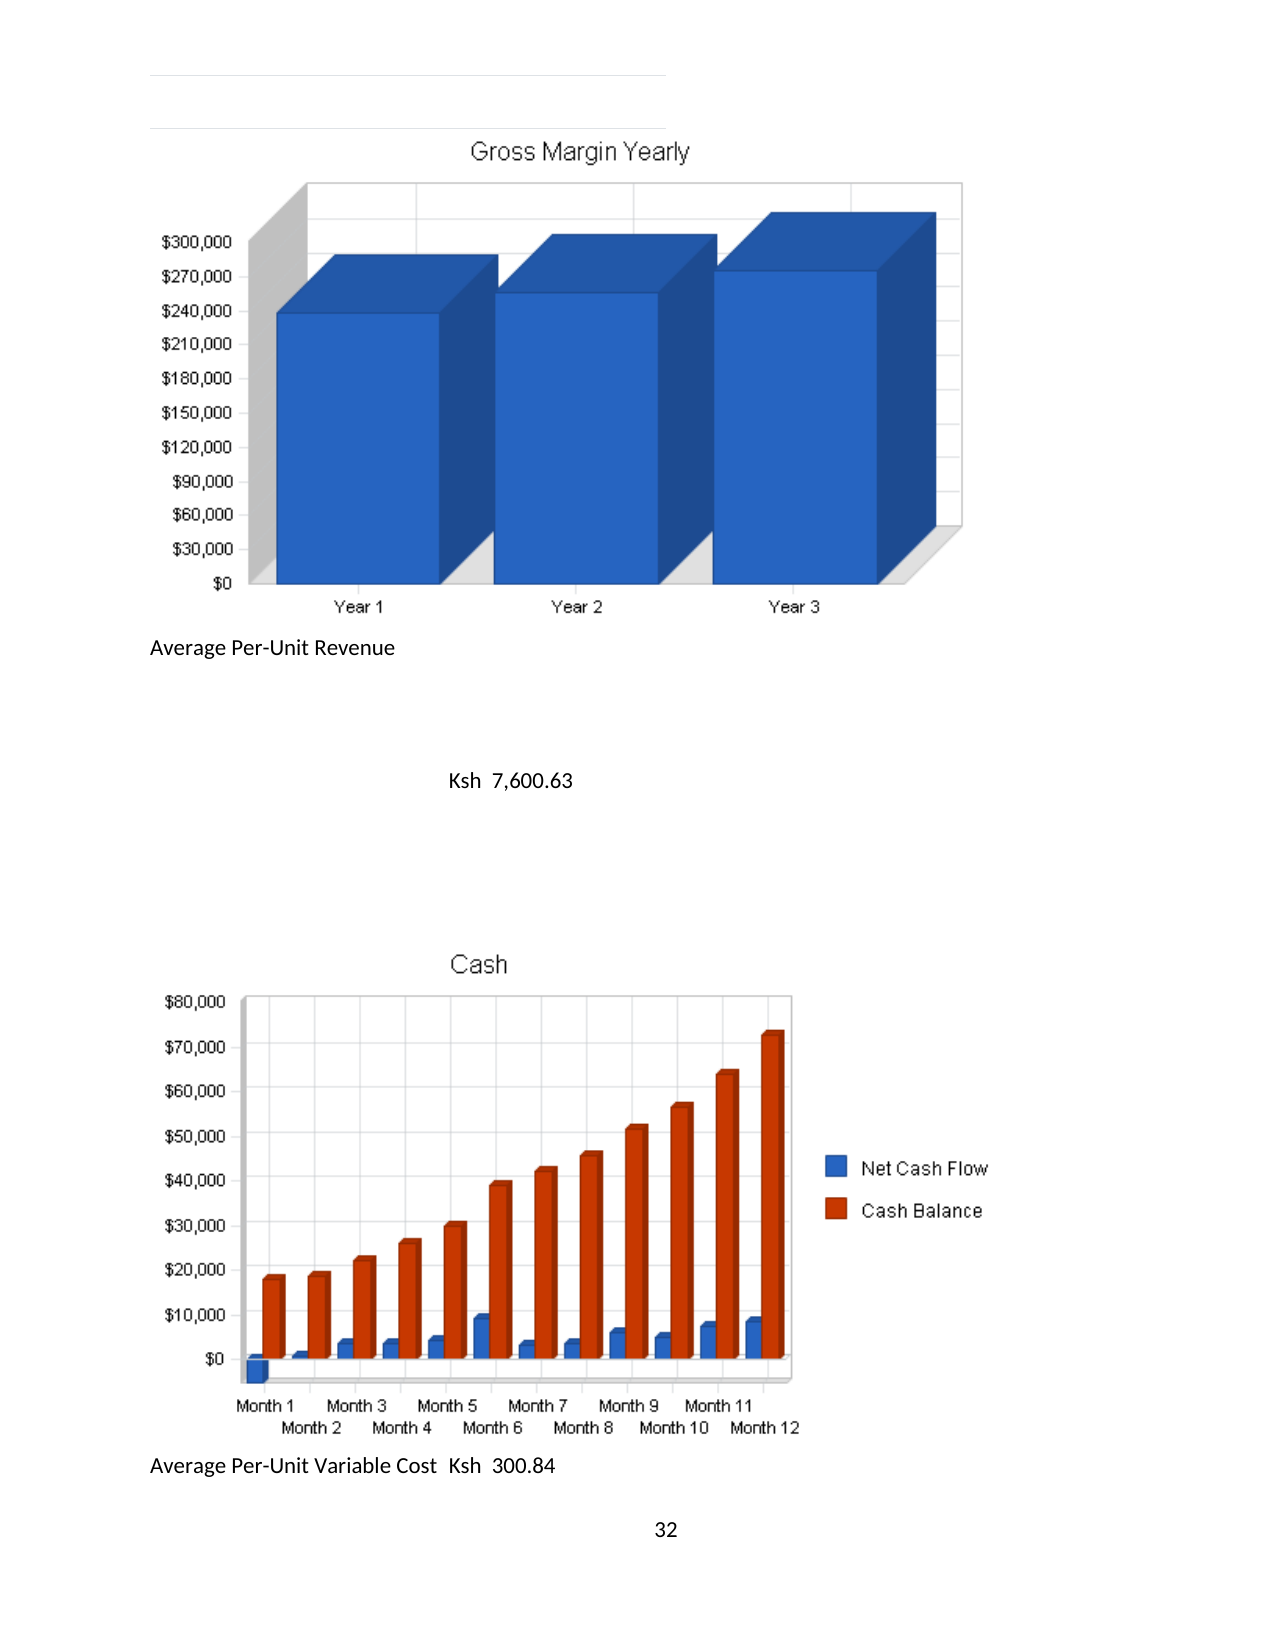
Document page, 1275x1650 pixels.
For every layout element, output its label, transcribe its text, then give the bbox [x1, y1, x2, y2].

table_cell Ksh 300.84 [449, 1445, 666, 1497]
table_cell [150, 76, 448, 128]
table_cell Average Per-Unit Variable Cost [150, 1445, 448, 1497]
table_cell [449, 76, 666, 128]
table_cell [150, 129, 448, 134]
table_cell [449, 129, 666, 134]
table_cell Average Per-Unit Revenue [150, 632, 448, 947]
table_cell Ksh 7,600.63 [449, 632, 666, 947]
picture [150, 947, 1010, 1445]
picture [150, 134, 1010, 632]
